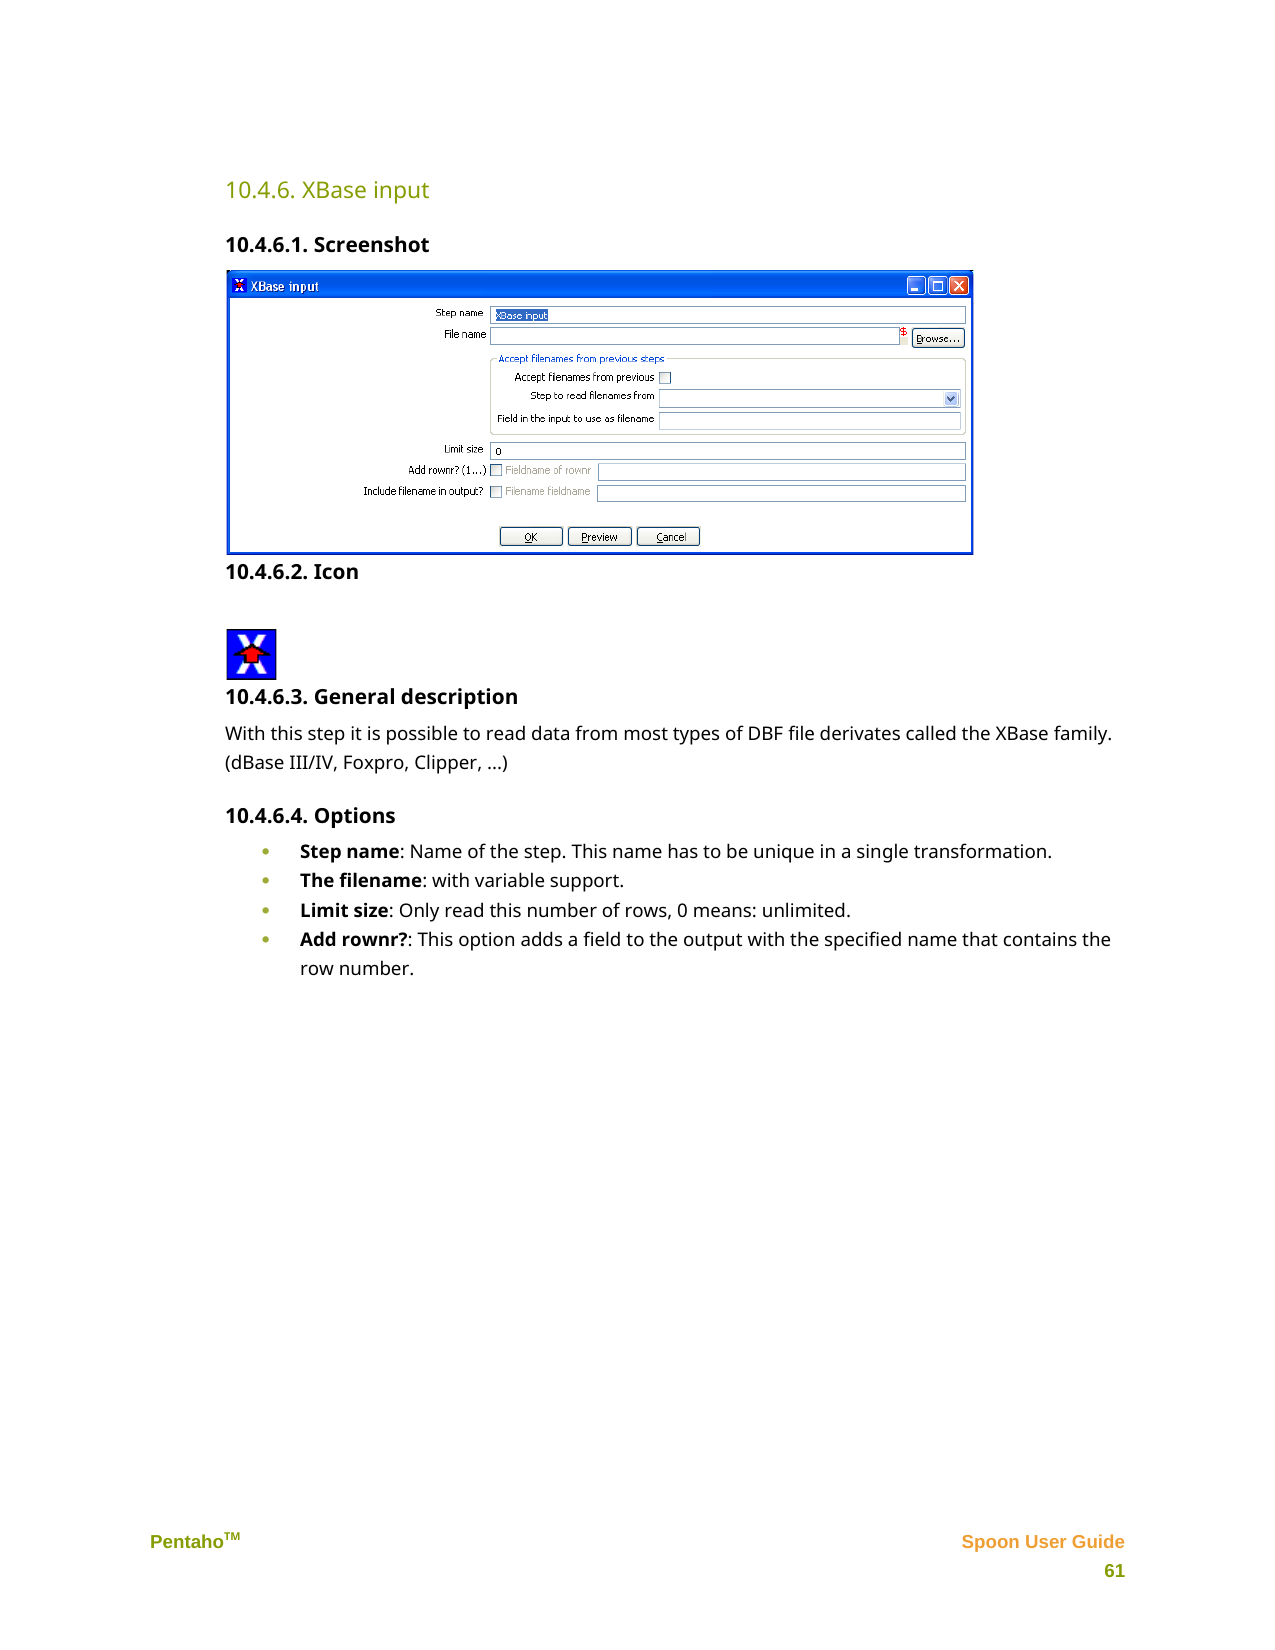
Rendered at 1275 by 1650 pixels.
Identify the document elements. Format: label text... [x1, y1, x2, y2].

subtitle 10.4.6.3. General description [225, 610, 1125, 710]
subtitle 10.4.6.1. Screenshot [225, 229, 1125, 258]
picture [226, 270, 974, 555]
picture [226, 629, 277, 680]
list The filename: with variable support. [262, 864, 1125, 894]
subtitle 10.4.6.2. Icon [225, 269, 1125, 585]
list Step name: Name of the step. This name has to be unique in a single transformation. [262, 835, 1125, 864]
subtitle 10.4.6. XBase input [225, 175, 1125, 204]
subtitle 10.4.6.4. Options [225, 800, 1125, 829]
list Limit size: Only read this number of rows, 0 means: unlimited. [262, 894, 1125, 923]
list Add rownr?: This option adds a field to the output with the specified name that contains the row number. [262, 923, 1125, 981]
text With this step it is possible to read data from most types of DBF file derivates called the XBase family. (dBase III/IV, Foxpro, Clipper, ...) [225, 717, 1125, 775]
